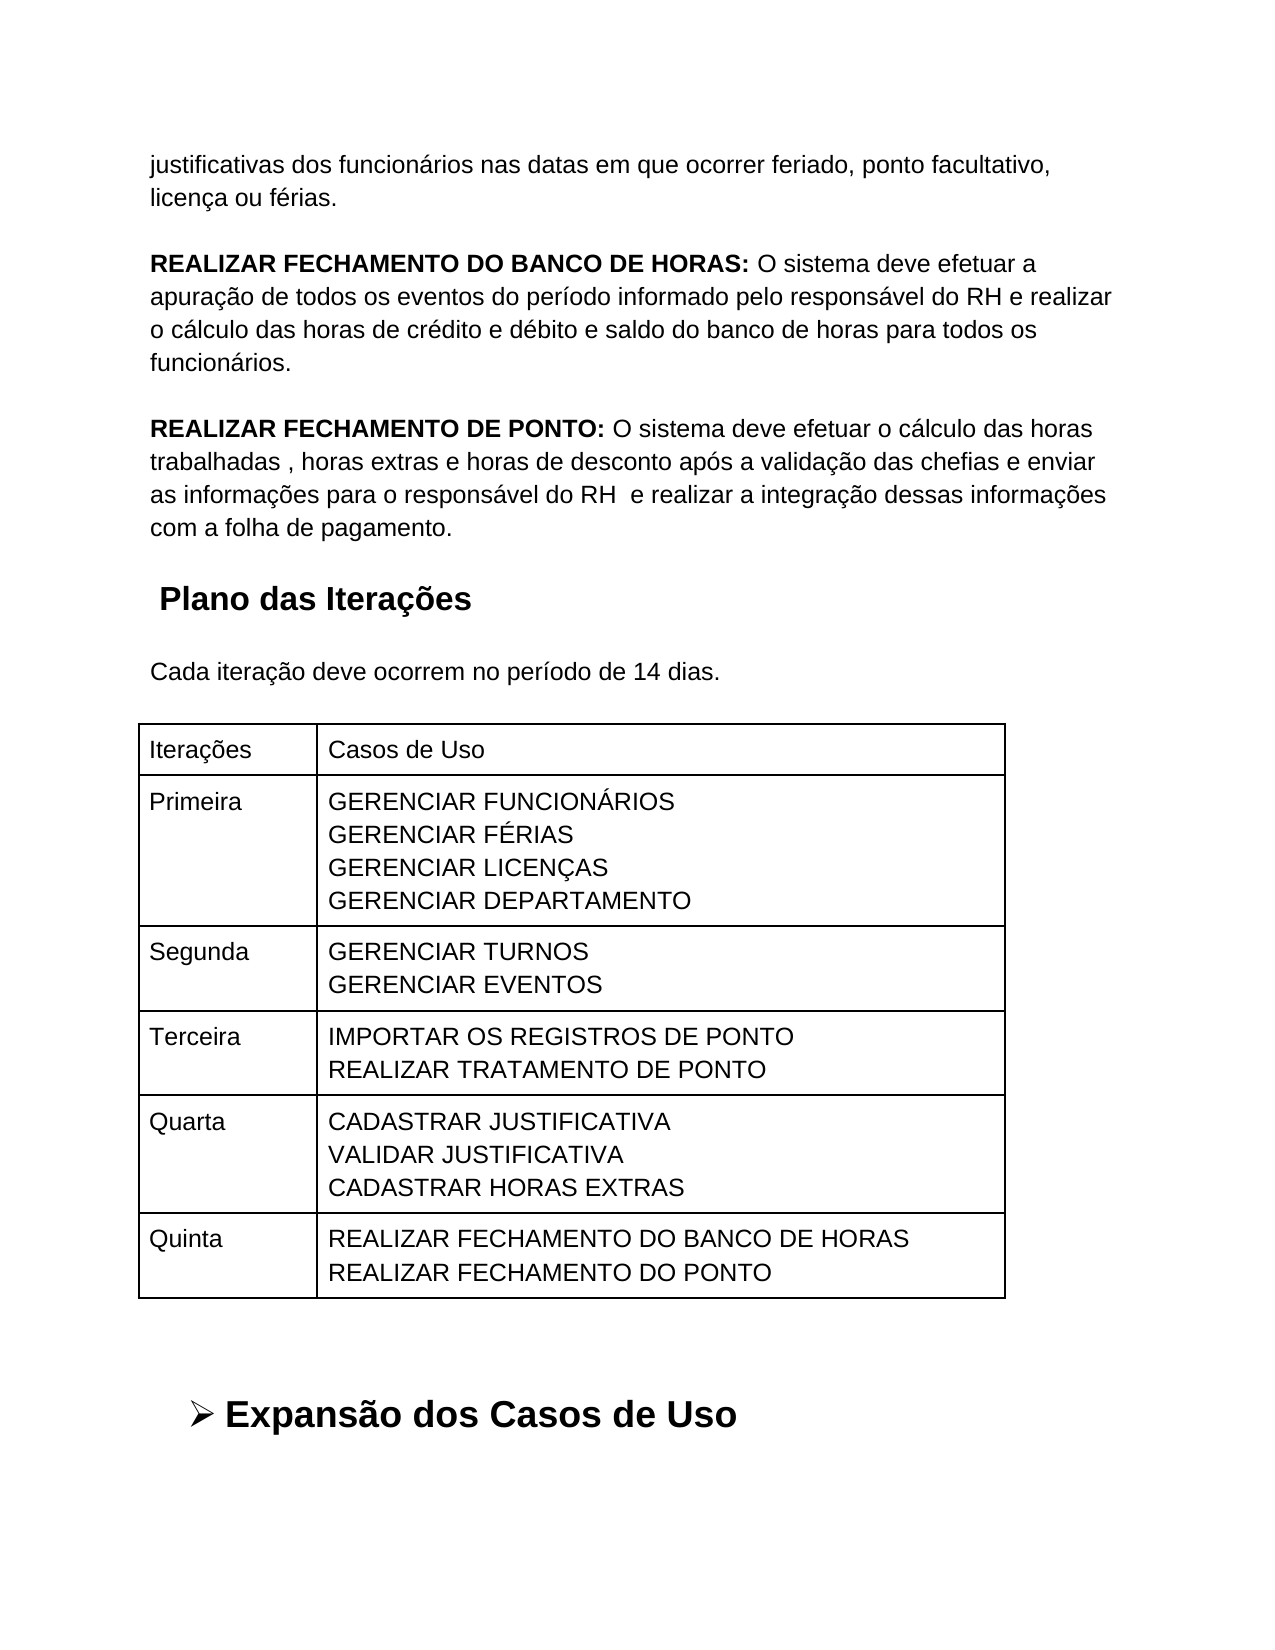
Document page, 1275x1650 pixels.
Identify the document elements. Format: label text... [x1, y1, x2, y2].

text justificativas dos funcionários nas datas em que ocorrer feriado, ponto facultativo, licença ou férias. [150, 150, 1125, 212]
table_header Casos de Uso [318, 725, 1004, 774]
table_cell Quinta [140, 1214, 316, 1297]
text Plano das Iterações [150, 579, 1125, 618]
table_cell Primeira [140, 776, 316, 925]
table_cell Quarta [140, 1096, 316, 1212]
table_cell GERENCIAR TURNOS GERENCIAR EVENTOS [318, 927, 1004, 1009]
text Cada iteração deve ocorrem no período de 14 dias. [150, 656, 1125, 685]
text REALIZAR FECHAMENTO DE PONTO: O sistema deve efetuar o cálculo das horas trabalhadas , horas extras e horas de desconto após a validação das chefias e enviar as informações para o responsável do RH e realizar a integração dessas informações com a folha de pagamento. [150, 414, 1125, 542]
table_header Iterações [140, 725, 316, 774]
table_cell Segunda [140, 927, 316, 1009]
table_cell REALIZAR FECHAMENTO DO BANCO DE HORAS REALIZAR FECHAMENTO DO PONTO [318, 1214, 1004, 1297]
table_cell CADASTRAR JUSTIFICATIVA VALIDAR JUSTIFICATIVA CADASTRAR HORAS EXTRAS [318, 1096, 1004, 1212]
table_cell GERENCIAR FUNCIONÁRIOS GERENCIAR FÉRIAS GERENCIAR LICENÇAS GERENCIAR DEPARTAMENTO [318, 776, 1004, 925]
text REALIZAR FECHAMENTO DO BANCO DE HORAS: O sistema deve efetuar a apuração de todos os eventos do período informado pelo responsável do RH e realizar o cálculo das horas de crédito e débito e saldo do banco de horas para todos os funcionários. [150, 249, 1125, 377]
table_cell Terceira [140, 1012, 316, 1094]
table_cell IMPORTAR OS REGISTROS DE PONTO REALIZAR TRATAMENTO DE PONTO [318, 1012, 1004, 1094]
list Expansão dos Casos de Uso [187, 1392, 1125, 1435]
